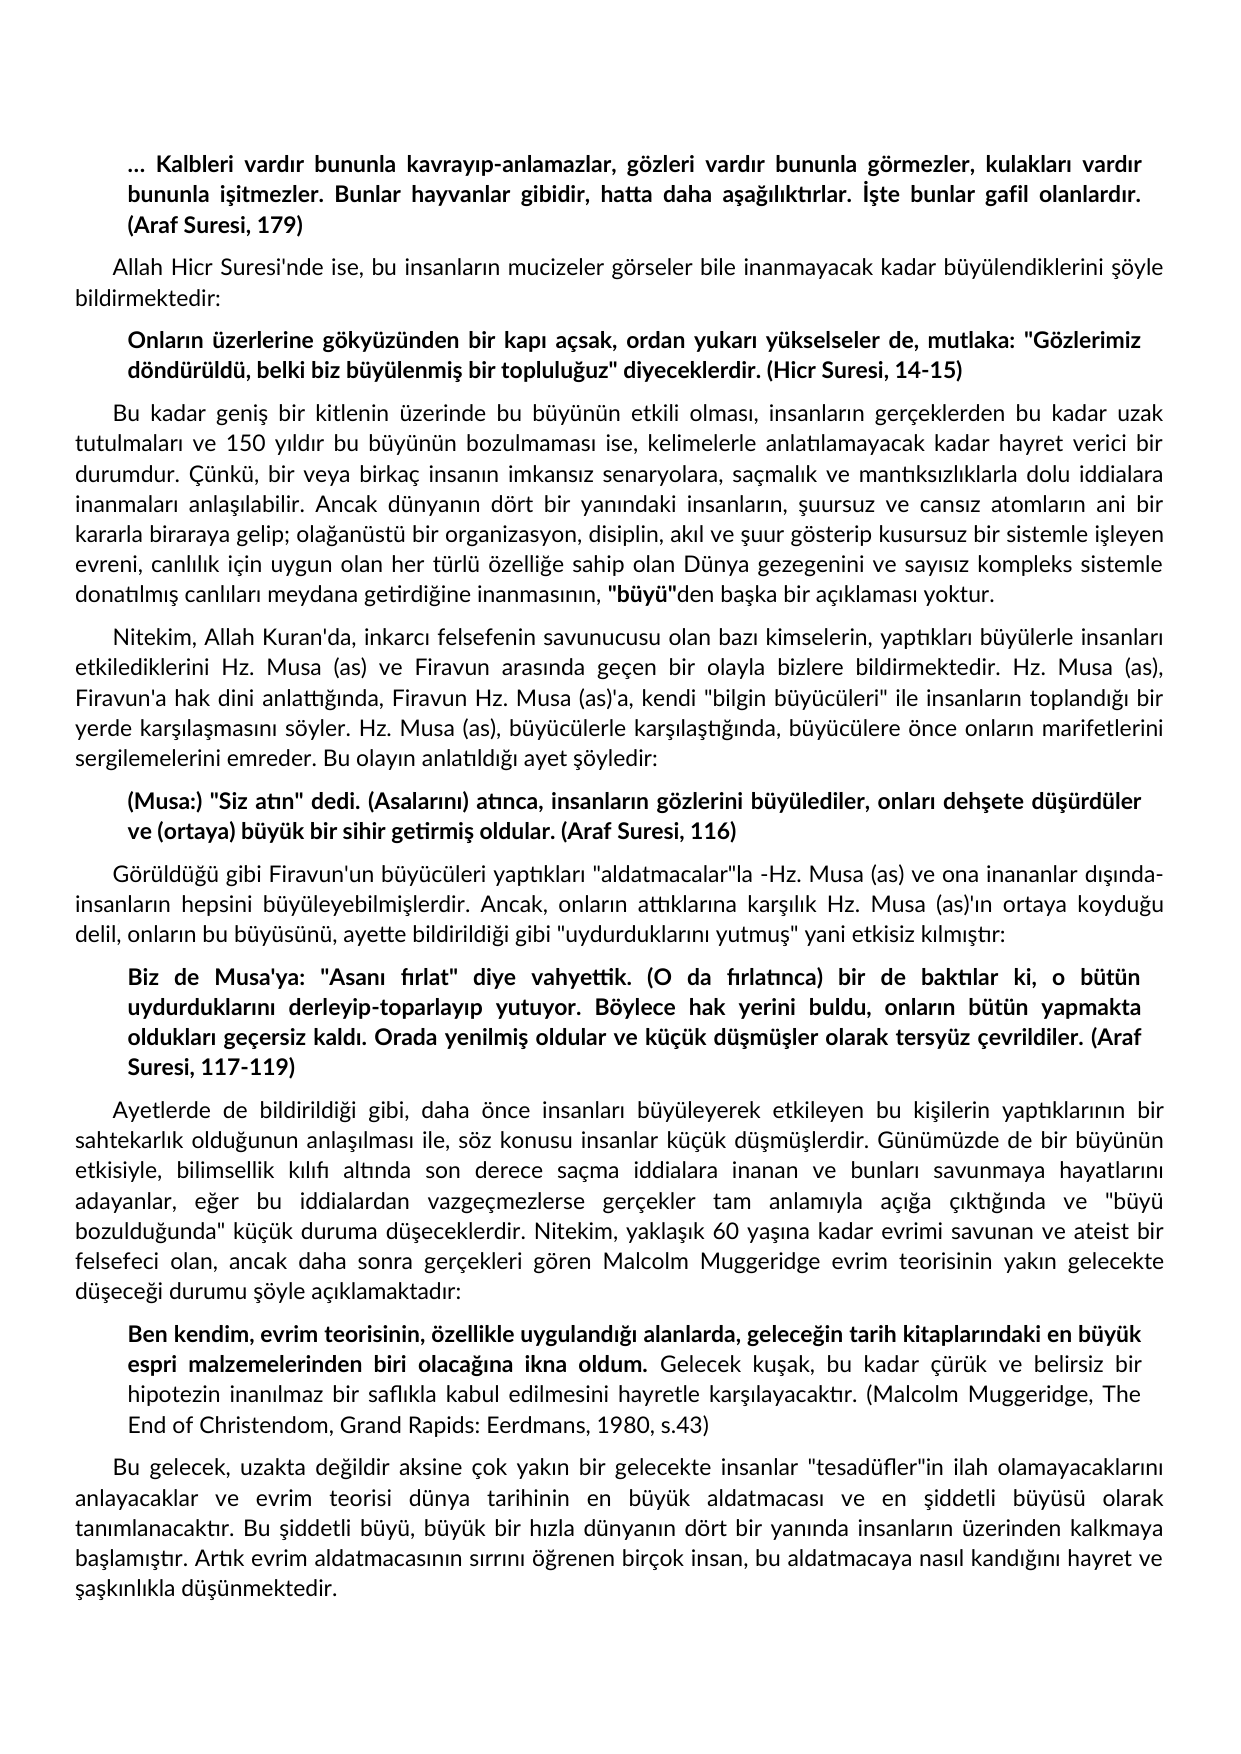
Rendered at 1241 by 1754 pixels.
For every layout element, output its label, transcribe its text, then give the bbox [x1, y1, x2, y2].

text (Musa:) "Siz atın" dedi. (Asalarını) atınca, insanların gözlerini büyülediler, onları dehşete düşürdüler ve (ortaya) büyük bir sihir getirmiş oldular. (Araf Suresi, 116) [127, 786, 1143, 844]
text Allah Hicr Suresi'nde ise, bu insanların mucizeler görseler bile inanmayacak kadar büyülendiklerini şöyle bildirmektedir: [75, 253, 1165, 311]
text … Kalbleri vardır bununla kavrayıp-anlamazlar, gözleri vardır bununla görmezler, kulakları vardır bununla işitmezler. Bunlar hayvanlar gibidir, hatta daha aşağılıktırlar. İşte bunlar gafil olanlardır. (Araf Suresi, 179) [127, 150, 1143, 238]
text Ben kendim, evrim teorisinin, özellikle uygulandığı alanlarda, geleceğin tarih kitaplarındaki en büyük espri malzemelerinden biri olacağına ikna oldum. Gelecek kuşak, bu kadar çürük ve belirsiz bir hipotezin inanılmaz bir saflıkla kabul edilmesini hayretle karşılayacaktır. (Malcolm Muggeridge, The End of Christendom, Grand Rapids: Eerdmans, 1980, s.43) [127, 1320, 1143, 1438]
text Ayetlerde de bildirildiği gibi, daha önce insanları büyüleyerek etkileyen bu kişilerin yaptıklarının bir sahtekarlık olduğunun anlaşılması ile, söz konusu insanlar küçük düşmüşlerdir. Günümüzde de bir büyünün etkisiyle, bilimsellik kılıfı altında son derece saçma iddialara inanan ve bunları savunmaya hayatlarını adayanlar, eğer bu iddialardan vazgeçmezlerse gerçekler tam anlamıyla açığa çıktığında ve "büyü bozulduğunda" küçük duruma düşeceklerdir. Nitekim, yaklaşık 60 yaşına kadar evrimi savunan ve ateist bir felsefeci olan, ancak daha sonra gerçekleri gören Malcolm Muggeridge evrim teorisinin yakın gelecekte düşeceği durumu şöyle açıklamaktadır: [75, 1096, 1165, 1304]
text Bu kadar geniş bir kitlenin üzerinde bu büyünün etkili olması, insanların gerçeklerden bu kadar uzak tutulmaları ve 150 yıldır bu büyünün bozulmaması ise, kelimelerle anlatılamayacak kadar hayret verici bir durumdur. Çünkü, bir veya birkaç insanın imkansız senaryolara, saçmalık ve mantıksızlıklarla dolu iddialara inanmaları anlaşılabilir. Ancak dünyanın dört bir yanındaki insanların, şuursuz ve cansız atomların ani bir kararla biraraya gelip; olağanüstü bir organizasyon, disiplin, akıl ve şuur gösterip kusursuz bir sistemle işleyen evreni, canlılık için uygun olan her türlü özelliğe sahip olan Dünya gezegenini ve sayısız kompleks sistemle donatılmış canlıları meydana getirdiğine inanmasının, "büyü"den başka bir açıklaması yoktur. [75, 399, 1165, 608]
text Onların üzerlerine gökyüzünden bir kapı açsak, ordan yukarı yükselseler de, mutlaka: "Gözlerimiz döndürüldü, belki biz büyülenmiş bir topluluğuz" diyeceklerdir. (Hicr Suresi, 14-15) [127, 326, 1143, 384]
text Bu gelecek, uzakta değildir aksine çok yakın bir gelecekte insanlar "tesadüfler"in ilah olamayacaklarını anlayacaklar ve evrim teorisi dünya tarihinin en büyük aldatmacası ve en şiddetli büyüsü olarak tanımlanacaktır. Bu şiddetli büyü, büyük bir hızla dünyanın dört bir yanında insanların üzerinden kalkmaya başlamıştır. Artık evrim aldatmacasının sırrını öğrenen birçok insan, bu aldatmacaya nasıl kandığını hayret ve şaşkınlıkla düşünmektedir. [75, 1453, 1165, 1601]
text Nitekim, Allah Kuran'da, inkarcı felsefenin savunucusu olan bazı kimselerin, yaptıkları büyülerle insanları etkilediklerini Hz. Musa (as) ve Firavun arasında geçen bir olayla bizlere bildirmektedir. Hz. Musa (as), Firavun'a hak dini anlattığında, Firavun Hz. Musa (as)'a, kendi "bilgin büyücüleri" ile insanların toplandığı bir yerde karşılaşmasını söyler. Hz. Musa (as), büyücülerle karşılaştığında, büyücülere önce onların marifetlerini sergilemelerini emreder. Bu olayın anlatıldığı ayet şöyledir: [75, 623, 1165, 771]
text Görüldüğü gibi Firavun'un büyücüleri yaptıkları "aldatmacalar"la -Hz. Musa (as) ve ona inananlar dışında- insanların hepsini büyüleyebilmişlerdir. Ancak, onların attıklarına karşılık Hz. Musa (as)'ın ortaya koyduğu delil, onların bu büyüsünü, ayette bildirildiği gibi "uydurduklarını yutmuş" yani etkisiz kılmıştır: [75, 859, 1165, 947]
text Biz de Musa'ya: "Asanı fırlat" diye vahyettik. (O da fırlatınca) bir de baktılar ki, o bütün uydurduklarını derleyip-toparlayıp yutuyor. Böylece hak yerini buldu, onların bütün yapmakta oldukları geçersiz kaldı. Orada yenilmiş oldular ve küçük düşmüşler olarak tersyüz çevrildiler. (Araf Suresi, 117-119) [127, 962, 1143, 1081]
